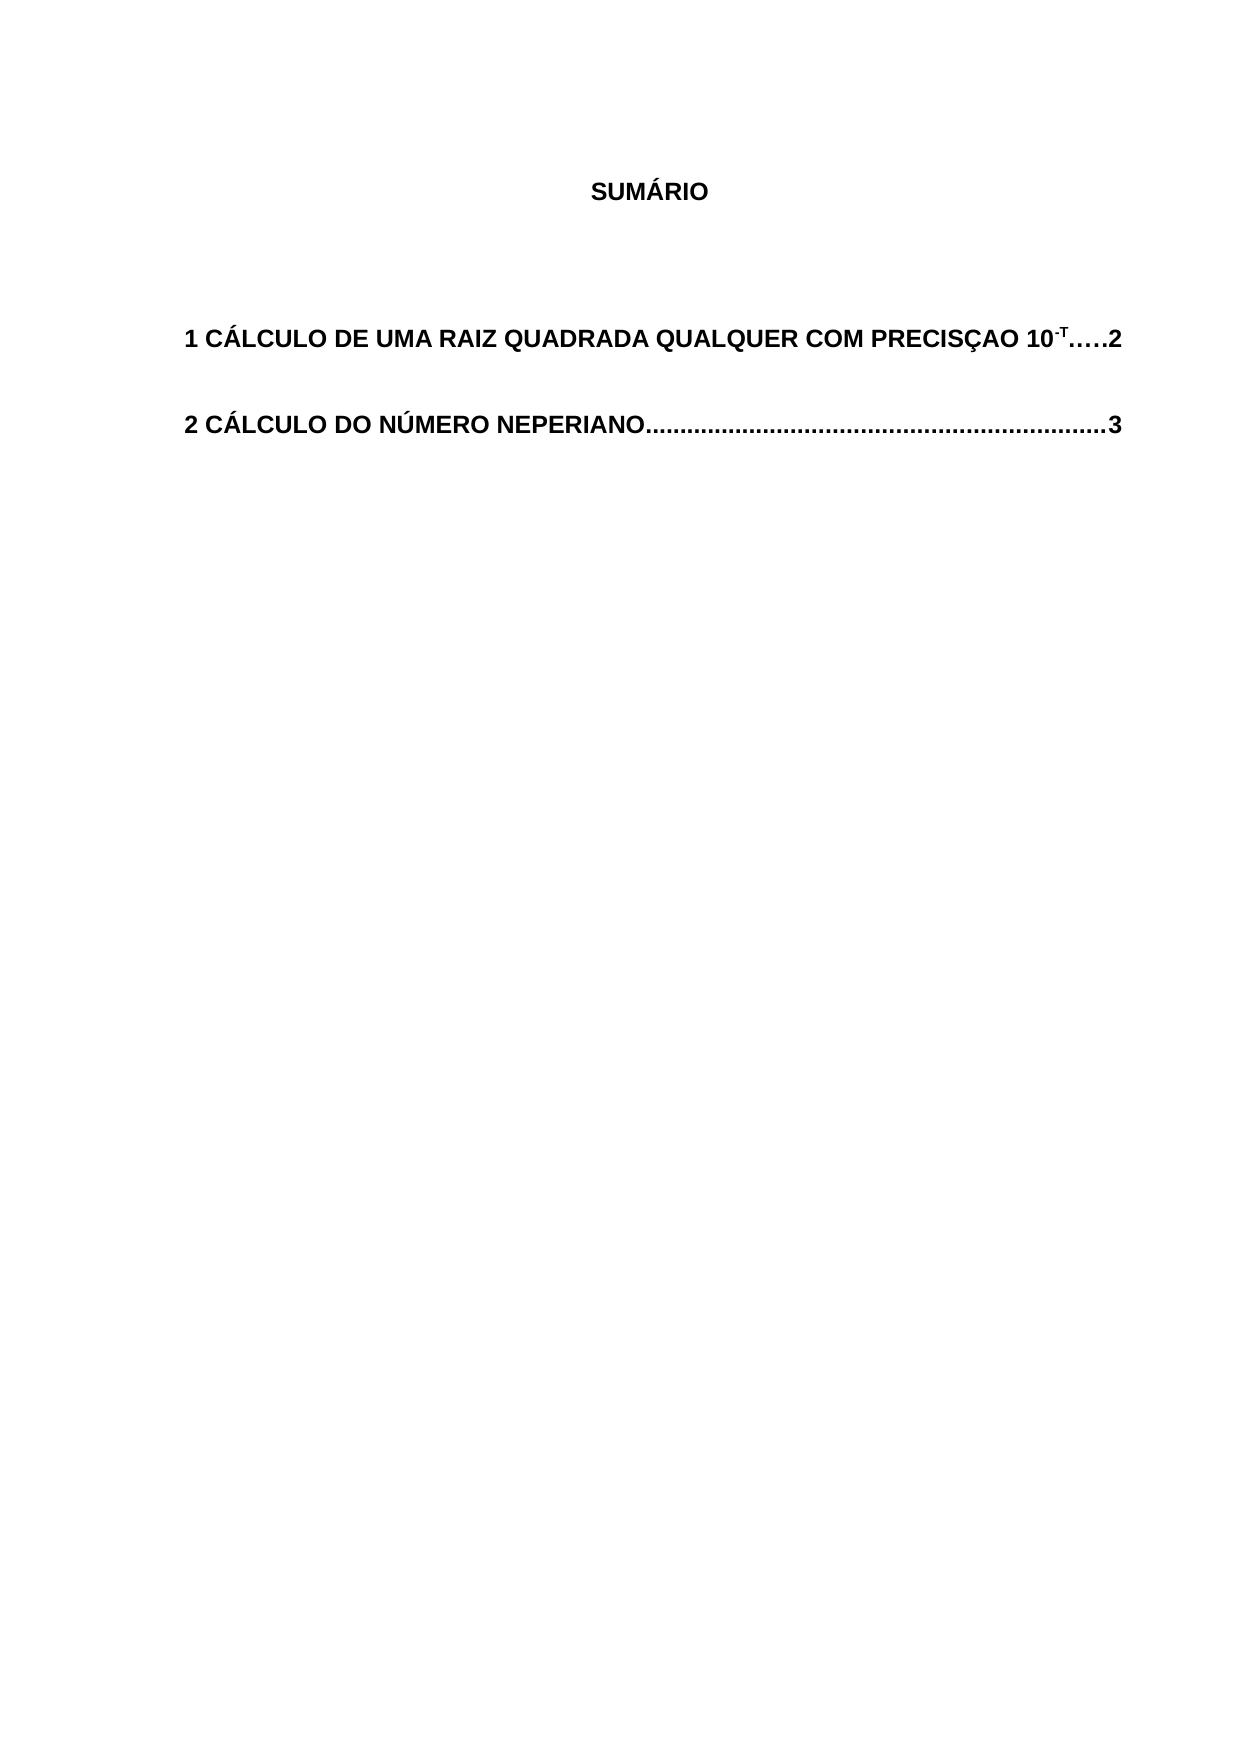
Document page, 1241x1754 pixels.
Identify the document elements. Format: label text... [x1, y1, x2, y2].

text 2 CÁLCULO DO NÚMERO NEPERIANO 3 [177, 410, 1122, 439]
text sumário [177, 177, 1122, 206]
text 1 CÁLCULO DE UMA RAIZ QUADRADA QUALQUER COM PRECISÇAO 10-T 2 [177, 324, 1122, 353]
